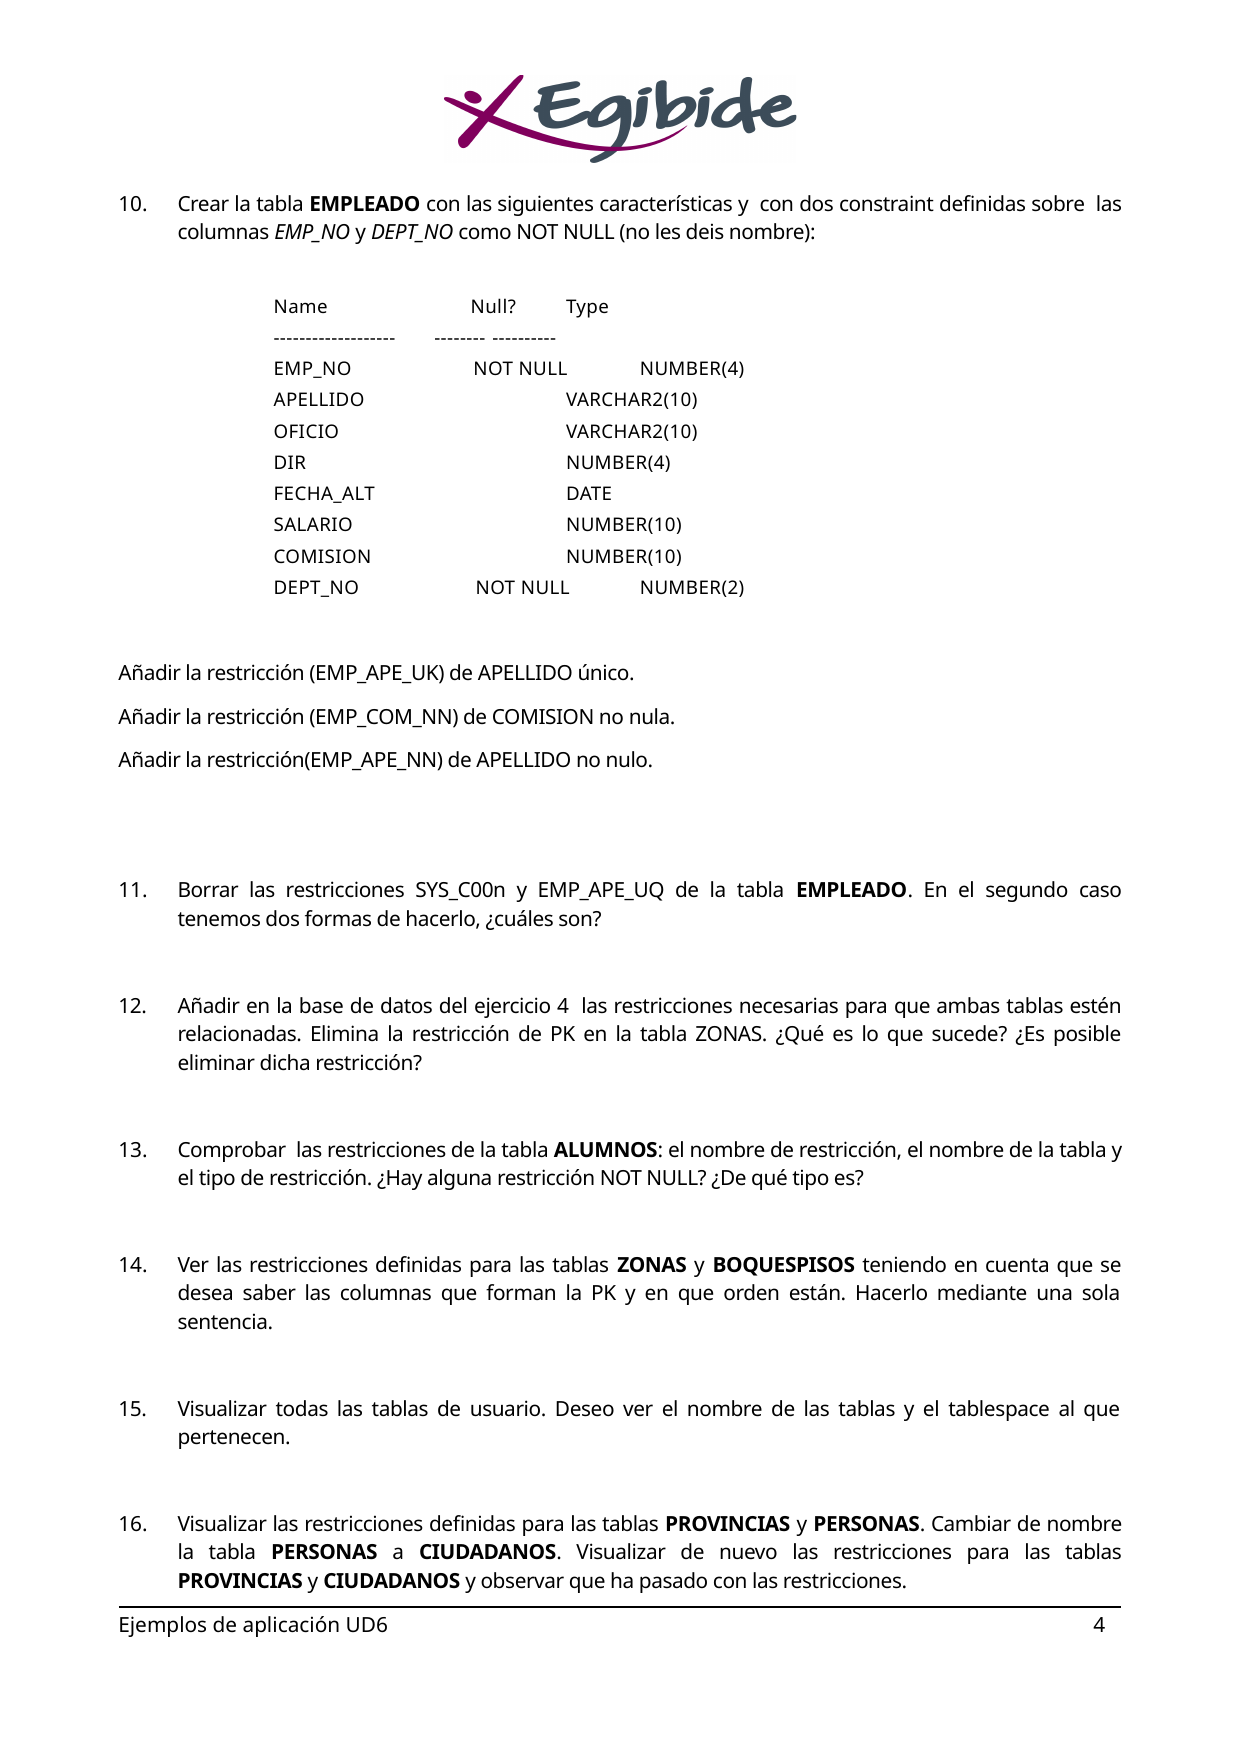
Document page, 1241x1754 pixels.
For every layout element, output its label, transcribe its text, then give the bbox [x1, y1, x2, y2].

list Comprobar las restricciones de la tabla ALUMNOS: el nombre de restricción, el nombre de la tabla y el tipo de restricción. ¿Hay alguna restricción NOT NULL? ¿De qué tipo es? [118, 1135, 1122, 1192]
list Visualizar las restricciones definidas para las tablas PROVINCIAS y PERSONAS. Cambiar de nombre la tabla PERSONAS a CIUDADANOS. Visualizar de nuevo las restricciones para las tablas PROVINCIAS y CIUDADANOS y observar que ha pasado con las restricciones. [118, 1509, 1122, 1594]
text DEPT_NO NOT NULL NUMBER(2) [118, 568, 1122, 600]
text EMP_NO NOT NULL NUMBER(4) [118, 350, 1122, 381]
text OFICIO VARCHAR2(10) [118, 412, 1122, 443]
text DIR NUMBER(4) [118, 443, 1122, 475]
text SALARIO NUMBER(10) [118, 506, 1122, 537]
text Añadir la restricción (EMP_APE_UK) de APELLIDO único. [118, 658, 1122, 687]
text ------------------- -------- ---------- [118, 318, 1122, 350]
list Visualizar todas las tablas de usuario. Deseo ver el nombre de las tablas y el tablespace al que pertenecen. [118, 1394, 1122, 1451]
list Añadir en la base de datos del ejercicio 4 las restricciones necesarias para que ambas tablas estén relacionadas. Elimina la restricción de PK en la tabla ZONAS. ¿Qué es lo que sucede? ¿Es posible eliminar dicha restricción? [118, 991, 1122, 1076]
text APELLIDO VARCHAR2(10) [118, 381, 1122, 412]
text Añadir la restricción (EMP_COM_NN) de COMISION no nula. [118, 702, 1122, 730]
list Borrar las restricciones SYS_C00n y EMP_APE_UQ de la tabla EMPLEADO. En el segundo caso tenemos dos formas de hacerlo, ¿cuáles son? [118, 876, 1122, 932]
text Name Null? Type [118, 287, 1122, 318]
text COMISION NUMBER(10) [118, 537, 1122, 568]
list Crear la tabla EMPLEADO con las siguientes características y con dos constraint definidas sobre las columnas EMP_NO y DEPT_NO como NOT NULL (no les deis nombre): [118, 189, 1122, 246]
text Añadir la restricción(EMP_APE_NN) de APELLIDO no nulo. [118, 745, 1122, 774]
list Ver las restricciones definidas para las tablas ZONAS y BOQUESPISOS teniendo en cuenta que se desea saber las columnas que forman la PK y en que orden están. Hacerlo mediante una sola sentencia. [118, 1250, 1122, 1335]
text FECHA_ALT DATE [118, 475, 1122, 506]
